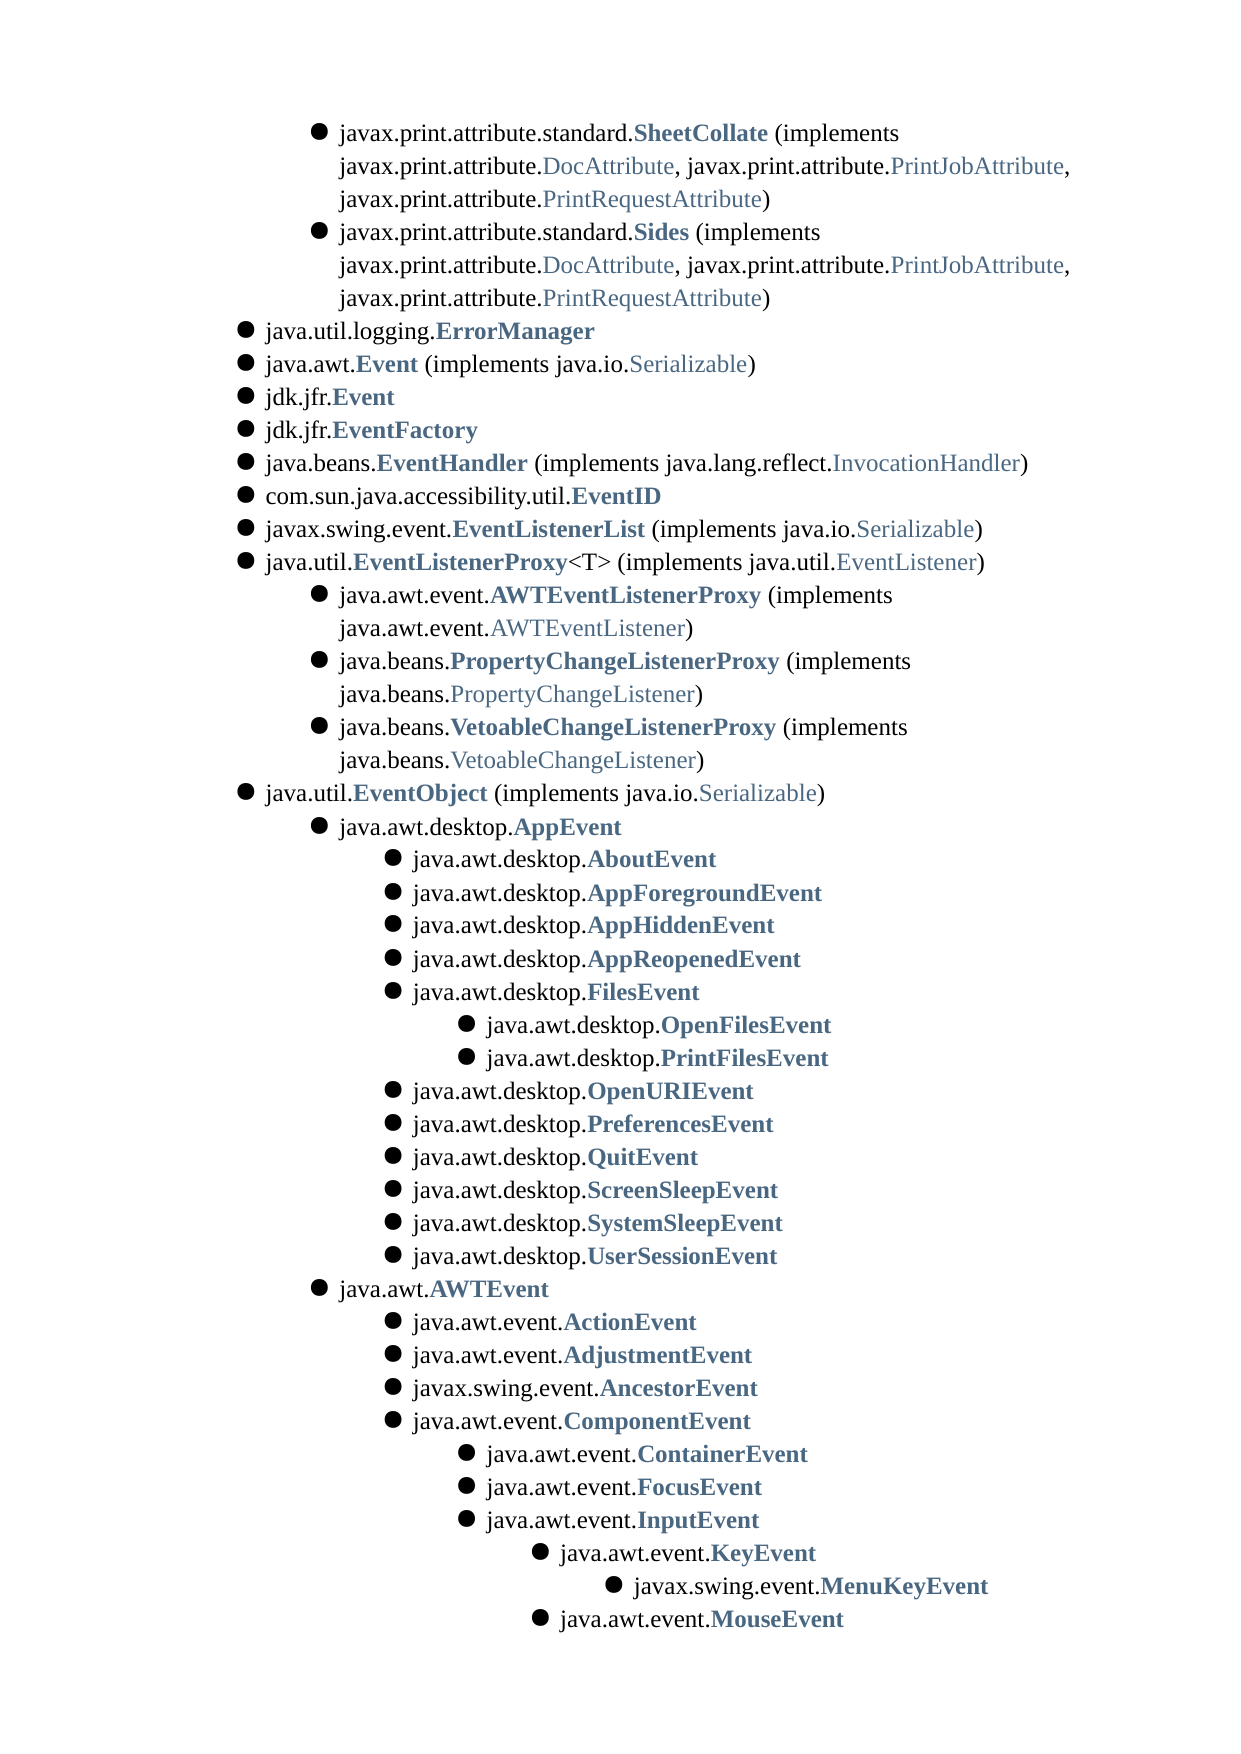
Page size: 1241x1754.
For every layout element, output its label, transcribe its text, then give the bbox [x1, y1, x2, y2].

list javax.swing.event.AncestorEvent [383, 1373, 1122, 1402]
list javax.print.attribute.standard.SheetCollate (implements javax.print.attribute.DocAttribute, javax.print.attribute.PrintJobAttribute, javax.print.attribute.PrintRequestAttribute) [309, 118, 1122, 213]
list java.awt.event.ContainerEvent [457, 1439, 1122, 1468]
list java.awt.desktop.AppReopenedEvent [383, 944, 1122, 972]
list java.awt.desktop.OpenFilesEvent [457, 1010, 1122, 1038]
list javax.swing.event.MenuKeyEvent [604, 1571, 1122, 1600]
list java.awt.Event (implements java.io.Serializable) [236, 349, 1122, 378]
list java.awt.desktop.OpenURIEvent [383, 1076, 1122, 1104]
list java.util.EventObject (implements java.io.Serializable) [236, 778, 1122, 807]
list java.awt.event.FocusEvent [457, 1472, 1122, 1501]
list java.awt.desktop.SystemSleepEvent [383, 1208, 1122, 1237]
list javax.swing.event.EventListenerList (implements java.io.Serializable) [236, 514, 1122, 543]
list java.awt.event.KeyEvent [531, 1538, 1122, 1567]
list java.awt.event.InputEvent [457, 1505, 1122, 1534]
list java.beans.EventHandler (implements java.lang.reflect.InvocationHandler) [236, 448, 1122, 477]
list jdk.jfr.EventFactory [236, 415, 1122, 444]
list com.sun.java.accessibility.util.EventID [236, 481, 1122, 510]
list java.awt.desktop.ScreenSleepEvent [383, 1175, 1122, 1203]
list java.util.EventListenerProxy<T> (implements java.util.EventListener) [236, 547, 1122, 576]
list java.awt.desktop.UserSessionEvent [383, 1241, 1122, 1269]
list java.awt.desktop.PreferencesEvent [383, 1109, 1122, 1137]
list java.beans.VetoableChangeListenerProxy (implements java.beans.VetoableChangeListener) [309, 712, 1122, 774]
list java.awt.desktop.QuitEvent [383, 1142, 1122, 1171]
list jdk.jfr.Event [236, 382, 1122, 411]
list java.awt.desktop.FilesEvent [383, 977, 1122, 1005]
list java.awt.event.AdjustmentEvent [383, 1340, 1122, 1369]
list java.awt.event.AWTEventListenerProxy (implements java.awt.event.AWTEventListener) [309, 580, 1122, 642]
list java.beans.PropertyChangeListenerProxy (implements java.beans.PropertyChangeListener) [309, 646, 1122, 708]
list java.awt.event.MouseEvent [531, 1604, 1122, 1633]
list javax.print.attribute.standard.Sides (implements javax.print.attribute.DocAttribute, javax.print.attribute.PrintJobAttribute, javax.print.attribute.PrintRequestAttribute) [309, 217, 1122, 312]
list java.awt.event.ActionEvent [383, 1307, 1122, 1336]
list java.awt.desktop.AboutEvent [383, 844, 1122, 873]
list java.awt.AWTEvent [309, 1274, 1122, 1303]
list java.awt.desktop.AppHiddenEvent [383, 911, 1122, 939]
list java.awt.desktop.PrintFilesEvent [457, 1043, 1122, 1071]
list java.awt.desktop.AppForegroundEvent [383, 878, 1122, 906]
list java.util.logging.ErrorManager [236, 316, 1122, 345]
list java.awt.desktop.AppEvent [309, 812, 1122, 840]
list java.awt.event.ComponentEvent [383, 1406, 1122, 1435]
